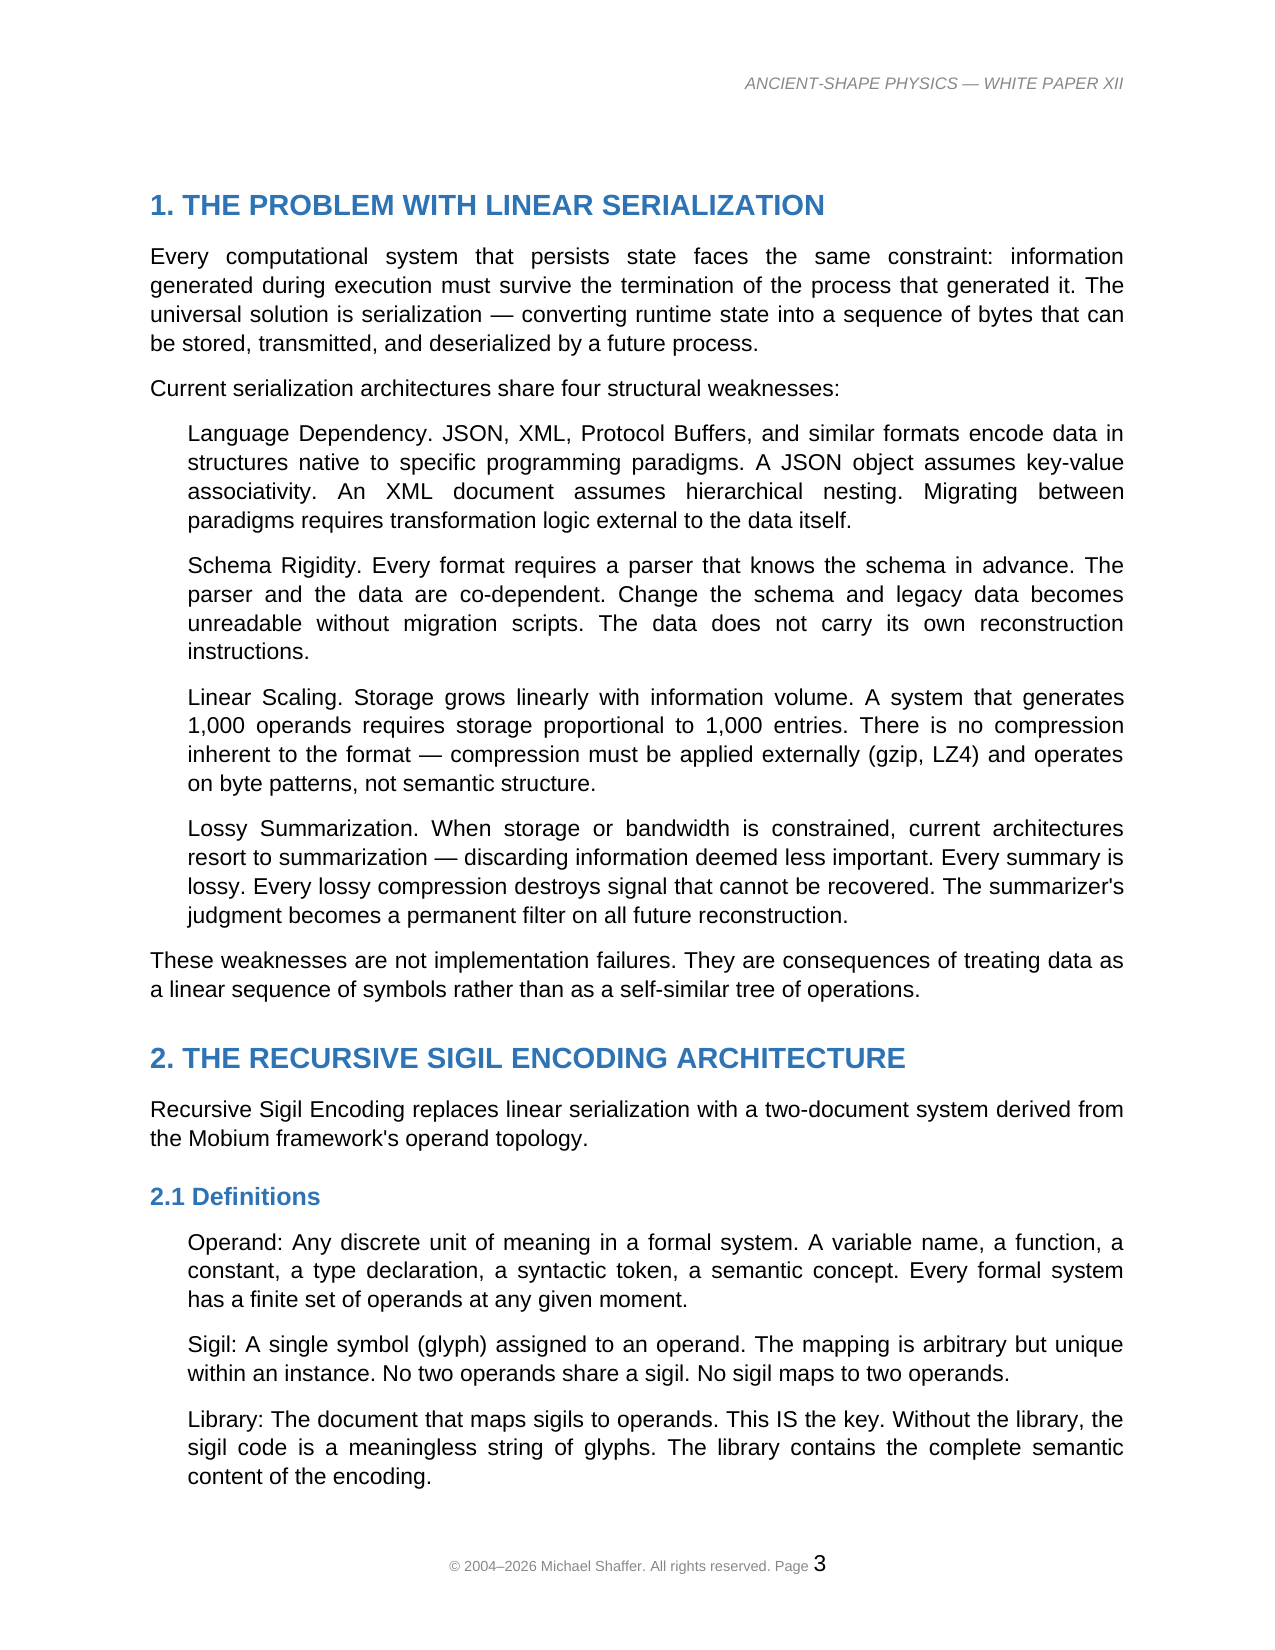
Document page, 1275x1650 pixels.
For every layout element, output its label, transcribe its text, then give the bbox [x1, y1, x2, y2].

text Library: The document that maps sigils to operands. This IS the key. Without the library, the sigil code is a meaningless string of glyphs. The library contains the complete semantic content of the encoding. [187, 1404, 1125, 1490]
text Schema Rigidity. Every format requires a parser that knows the schema in advance. The parser and the data are co-dependent. Change the schema and legacy data becomes unreadable without migration scripts. The data does not carry its own reconstruction instructions. [187, 551, 1125, 666]
text These weaknesses are not implementation failures. They are consequences of treating data as a linear sequence of symbols rather than as a self-similar tree of operations. [150, 946, 1125, 1003]
text Linear Scaling. Storage grows linearly with information volume. A system that generates 1,000 operands requires storage proportional to 1,000 entries. There is no compression inherent to the format — compression must be applied externally (gzip, LZ4) and operates on byte patterns, not semantic structure. [187, 682, 1125, 797]
text Every computational system that persists state faces the same constraint: information generated during execution must survive the termination of the process that generated it. The universal solution is serialization — converting runtime state into a sequence of bytes that can be stored, transmitted, and deserialized by a future process. [150, 242, 1125, 357]
text Operand: Any discrete unit of meaning in a formal system. A variable name, a function, a constant, a type declaration, a syntactic token, a semantic concept. Every formal system has a finite set of operands at any given moment. [187, 1227, 1125, 1313]
text Recursive Sigil Encoding replaces linear serialization with a two-document system derived from the Mobium framework's operand topology. [150, 1095, 1125, 1152]
text Language Dependency. JSON, XML, Protocol Buffers, and similar formats encode data in structures native to specific programming paradigms. A JSON object assumes key-value associativity. An XML document assumes hierarchical nesting. Migrating between paradigms requires transformation logic external to the data itself. [187, 419, 1125, 534]
subtitle 2. THE RECURSIVE SIGIL ENCODING ARCHITECTURE [150, 1041, 1125, 1074]
text Current serialization architectures share four structural weaknesses: [150, 373, 1125, 402]
subtitle 1. THE PROBLEM WITH LINEAR SERIALIZATION [150, 187, 1125, 221]
text Lossy Summarization. When storage or bandwidth is constrained, current architectures resort to summarization — discarding information deemed less important. Every summary is lossy. Every lossy compression destroys signal that cannot be recovered. The summarizer's judgment becomes a permanent filter on all future reconstruction. [187, 814, 1125, 929]
subtitle 2.1 Definitions [150, 1182, 1125, 1210]
text Sigil: A single symbol (glyph) assigned to an operand. The mapping is arbitrary but unique within an instance. No two operands share a sigil. No sigil maps to two operands. [187, 1330, 1125, 1387]
